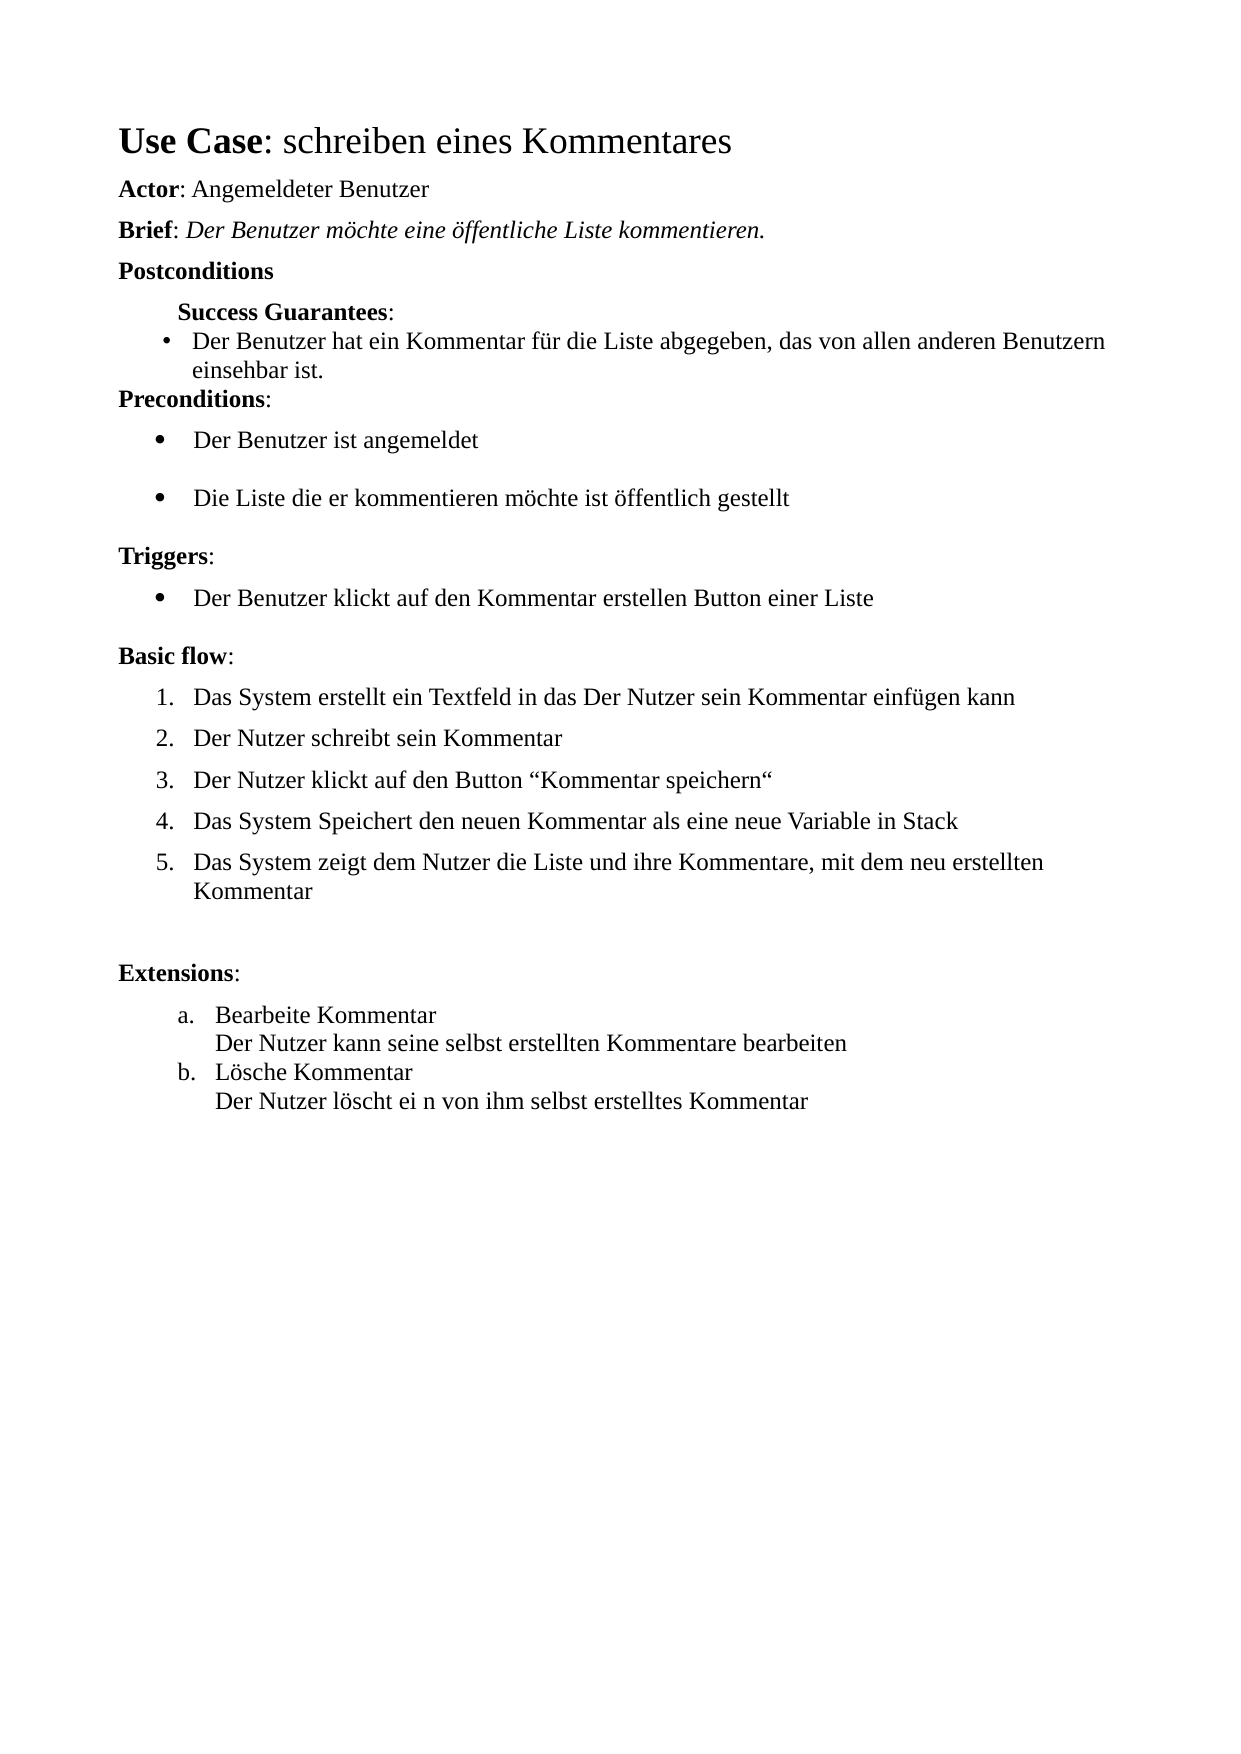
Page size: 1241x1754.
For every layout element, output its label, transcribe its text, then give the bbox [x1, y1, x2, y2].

text Use Case: schreiben eines Kommentares [118, 118, 1122, 161]
list Bearbeite Kommentar [177, 1000, 1122, 1028]
list Der Benutzer klickt auf den Kommentar erstellen Button einer Liste [156, 583, 1122, 611]
text Brief: Der Benutzer möchte eine öffentliche Liste kommentieren. [118, 215, 1122, 244]
list Der Nutzer schreibt sein Kommentar [156, 723, 1122, 752]
list Der Benutzer hat ein Kommentar für die Liste abgegeben, das von allen anderen Benutzern einsehbar ist. [162, 326, 1122, 384]
list Das System erstellt ein Textfeld in das Der Nutzer sein Kommentar einfügen kann [156, 682, 1122, 711]
text Basic flow: [118, 641, 1122, 670]
list Der Nutzer löscht ei n von ihm selbst erstelltes Kommentar [215, 1086, 1122, 1115]
list Der Nutzer klickt auf den Button “Kommentar speichern“ [156, 765, 1122, 793]
list Die Liste die er kommentieren möchte ist öffentlich gestellt [156, 483, 1122, 512]
text Extensions: [118, 958, 1122, 987]
text Postconditions [118, 256, 1122, 285]
list Das System zeigt dem Nutzer die Liste und ihre Kommentare, mit dem neu erstellten Kommentar [156, 847, 1122, 905]
text Triggers: [118, 541, 1122, 570]
list Success Guarantees: [177, 297, 1122, 326]
list Lösche Kommentar [177, 1057, 1122, 1086]
text Actor: Angemeldeter Benutzer [118, 174, 1122, 202]
list Der Benutzer ist angemeldet [156, 425, 1122, 454]
text Preconditions: [118, 384, 1122, 412]
list Das System Speichert den neuen Kommentar als eine neue Variable in Stack [156, 806, 1122, 835]
list Der Nutzer kann seine selbst erstellten Kommentare bearbeiten [215, 1028, 1122, 1057]
